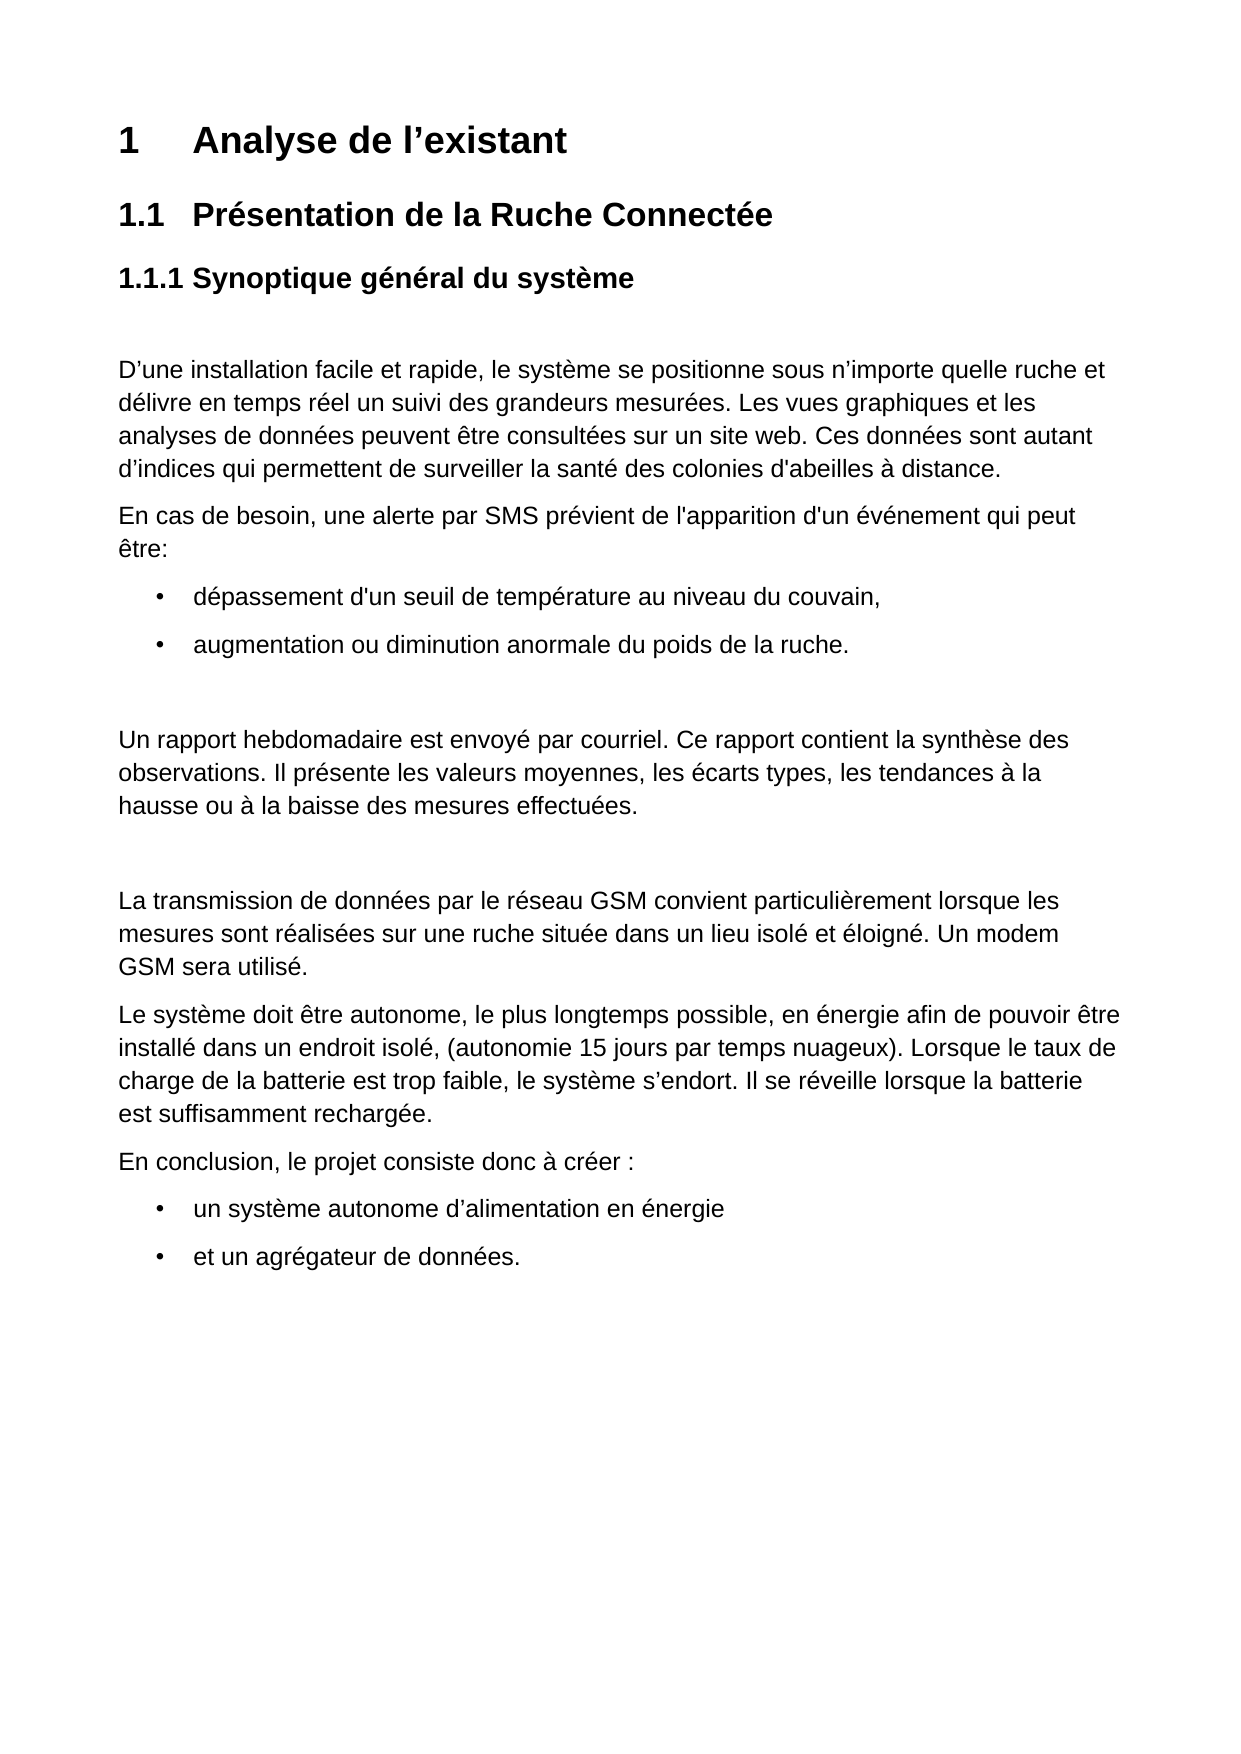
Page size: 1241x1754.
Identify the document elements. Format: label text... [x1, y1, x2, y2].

text D’une installation facile et rapide, le système se positionne sous n’importe quelle ruche et délivre en temps réel un suivi des grandeurs mesurées. Les vues graphiques et les analyses de données peuvent être consultées sur un site web. Ces données sont autant d’indices qui permettent de surveiller la santé des colonies d'abeilles à distance. [118, 355, 1122, 482]
text Le système doit être autonome, le plus longtemps possible, en énergie afin de pouvoir être installé dans un endroit isolé, (autonomie 15 jours par temps nuageux). Lorsque le taux de charge de la batterie est trop faible, le système s’endort. Il se réveille lorsque la batterie est suffisamment rechargée. [118, 1000, 1122, 1128]
text La transmission de données par le réseau GSM convient particulièrement lorsque les mesures sont réalisées sur une ruche située dans un lieu isolé et éloigné. Un modem GSM sera utilisé. [118, 886, 1122, 981]
text Un rapport hebdomadaire est envoyé par courriel. Ce rapport contient la synthèse des observations. Il présente les valeurs moyennes, les écarts types, les tendances à la hausse ou à la baisse des mesures effectuées. [118, 725, 1122, 820]
subtitle Analyse de l’existant [118, 118, 1122, 162]
list augmentation ou diminution anormale du poids de la ruche. [156, 630, 1122, 658]
list dépassement d'un seuil de température au niveau du couvain, [156, 582, 1122, 611]
text En conclusion, le projet consiste donc à créer : [118, 1147, 1122, 1175]
list et un agrégateur de données. [156, 1242, 1122, 1271]
subtitle Présentation de la Ruche Connectée [118, 195, 1122, 234]
list un système autonome d’alimentation en énergie [156, 1194, 1122, 1223]
text En cas de besoin, une alerte par SMS prévient de l'apparition d'un événement qui peut être: [118, 501, 1122, 563]
subtitle Synoptique général du système [118, 261, 1122, 294]
